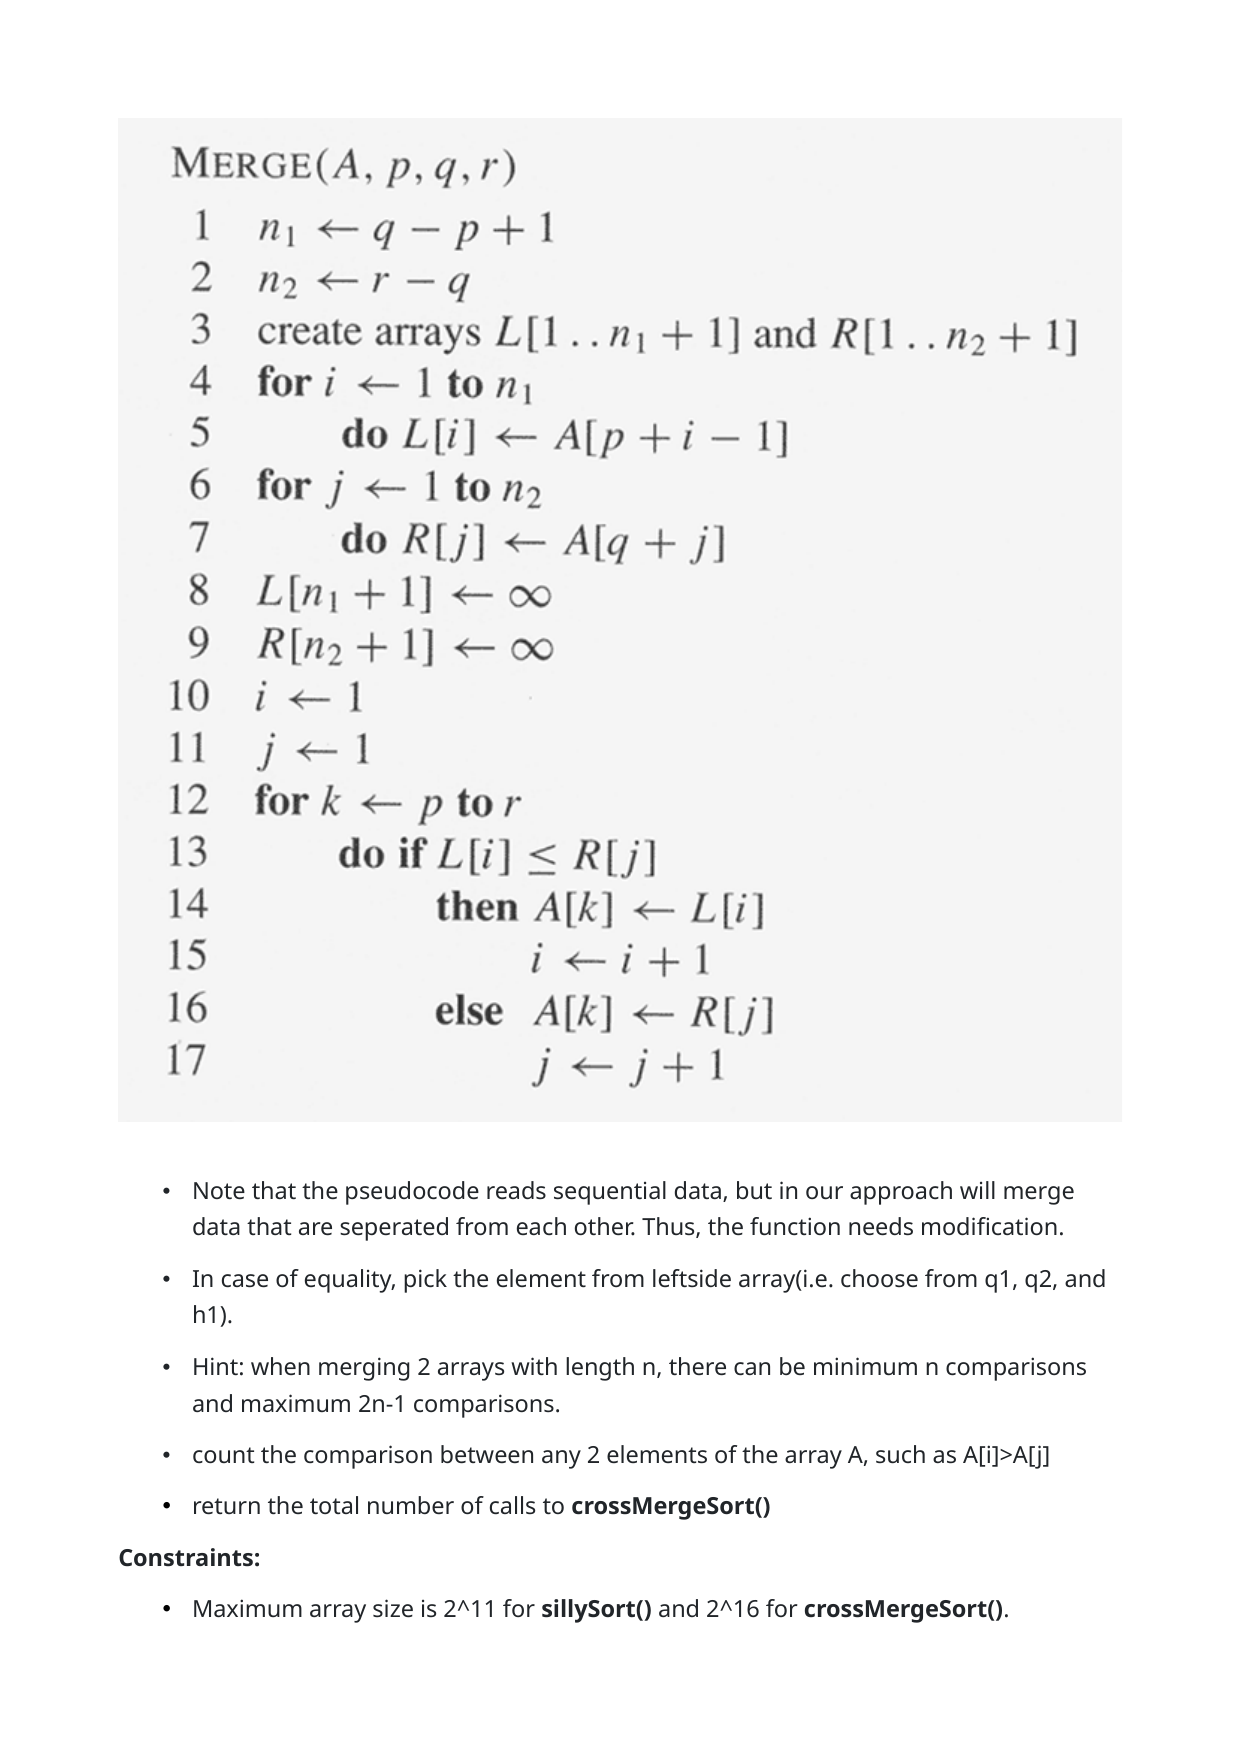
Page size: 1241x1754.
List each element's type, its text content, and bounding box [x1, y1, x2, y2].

text Constraints: [118, 1541, 1122, 1573]
picture [118, 118, 1123, 1122]
list count the comparison between any 2 elements of the array A, such as A[i]>A[j] [162, 1438, 1122, 1470]
list Maximum array size is 2^11 for sillySort() and 2^16 for crossMergeSort(). [162, 1592, 1122, 1624]
list Note that the pseudocode reads sequential data, but in our approach will merge data that are seperated from each other. Thus, the function needs modification. [162, 1174, 1122, 1243]
list return the total number of calls to crossMergeSort() [162, 1490, 1122, 1522]
list Hint: when merging 2 arrays with length n, there can be minimum n comparisons and maximum 2n-1 comparisons. [162, 1350, 1122, 1419]
list In case of equality, pick the element from leftside array(i.e. choose from q1, q2, and h1). [162, 1262, 1122, 1331]
